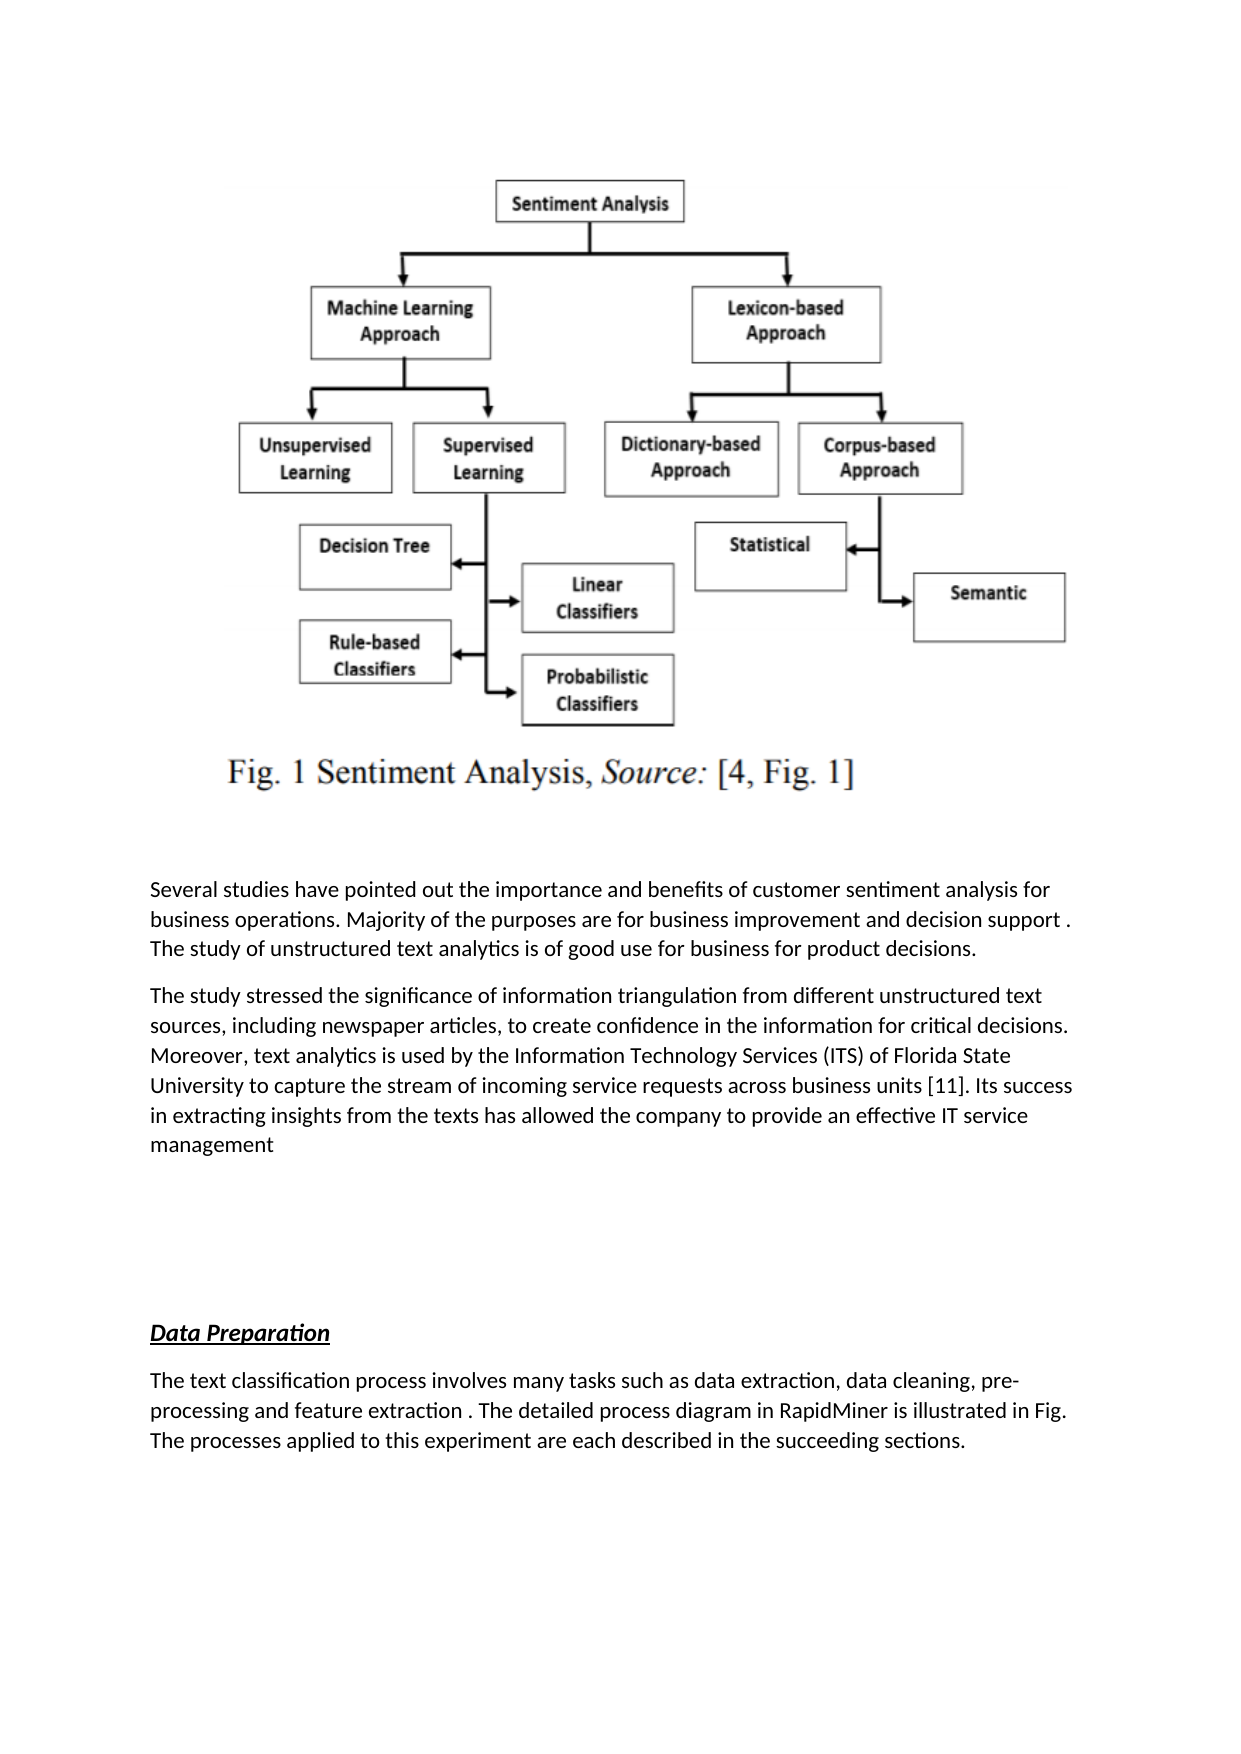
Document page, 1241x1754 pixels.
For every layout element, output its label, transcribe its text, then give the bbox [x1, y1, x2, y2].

text Data Preparation [150, 1317, 1090, 1347]
text Several studies have pointed out the importance and benefits of customer sentiment analysis for business operations. Majority of the purposes are for business improvement and decision support . The study of unstructured text analytics is of good use for business for product decisions. [150, 875, 1090, 963]
text The study stressed the significance of information triangulation from different unstructured text sources, including newspaper articles, to create confidence in the information for critical decisions. Moreover, text analytics is used by the Information Technology Services (ITS) of Florida State University to capture the stream of incoming service requests across business units [11]. Its success in extracting insights from the texts has allowed the company to provide an effective IT service management [150, 981, 1090, 1159]
text The text classification process involves many tasks such as data extraction, data cleaning, pre-processing and feature extraction . The detailed process diagram in RapidMiner is illustrated in Fig. The processes applied to this experiment are each described in the succeeding sections. [150, 1366, 1090, 1454]
